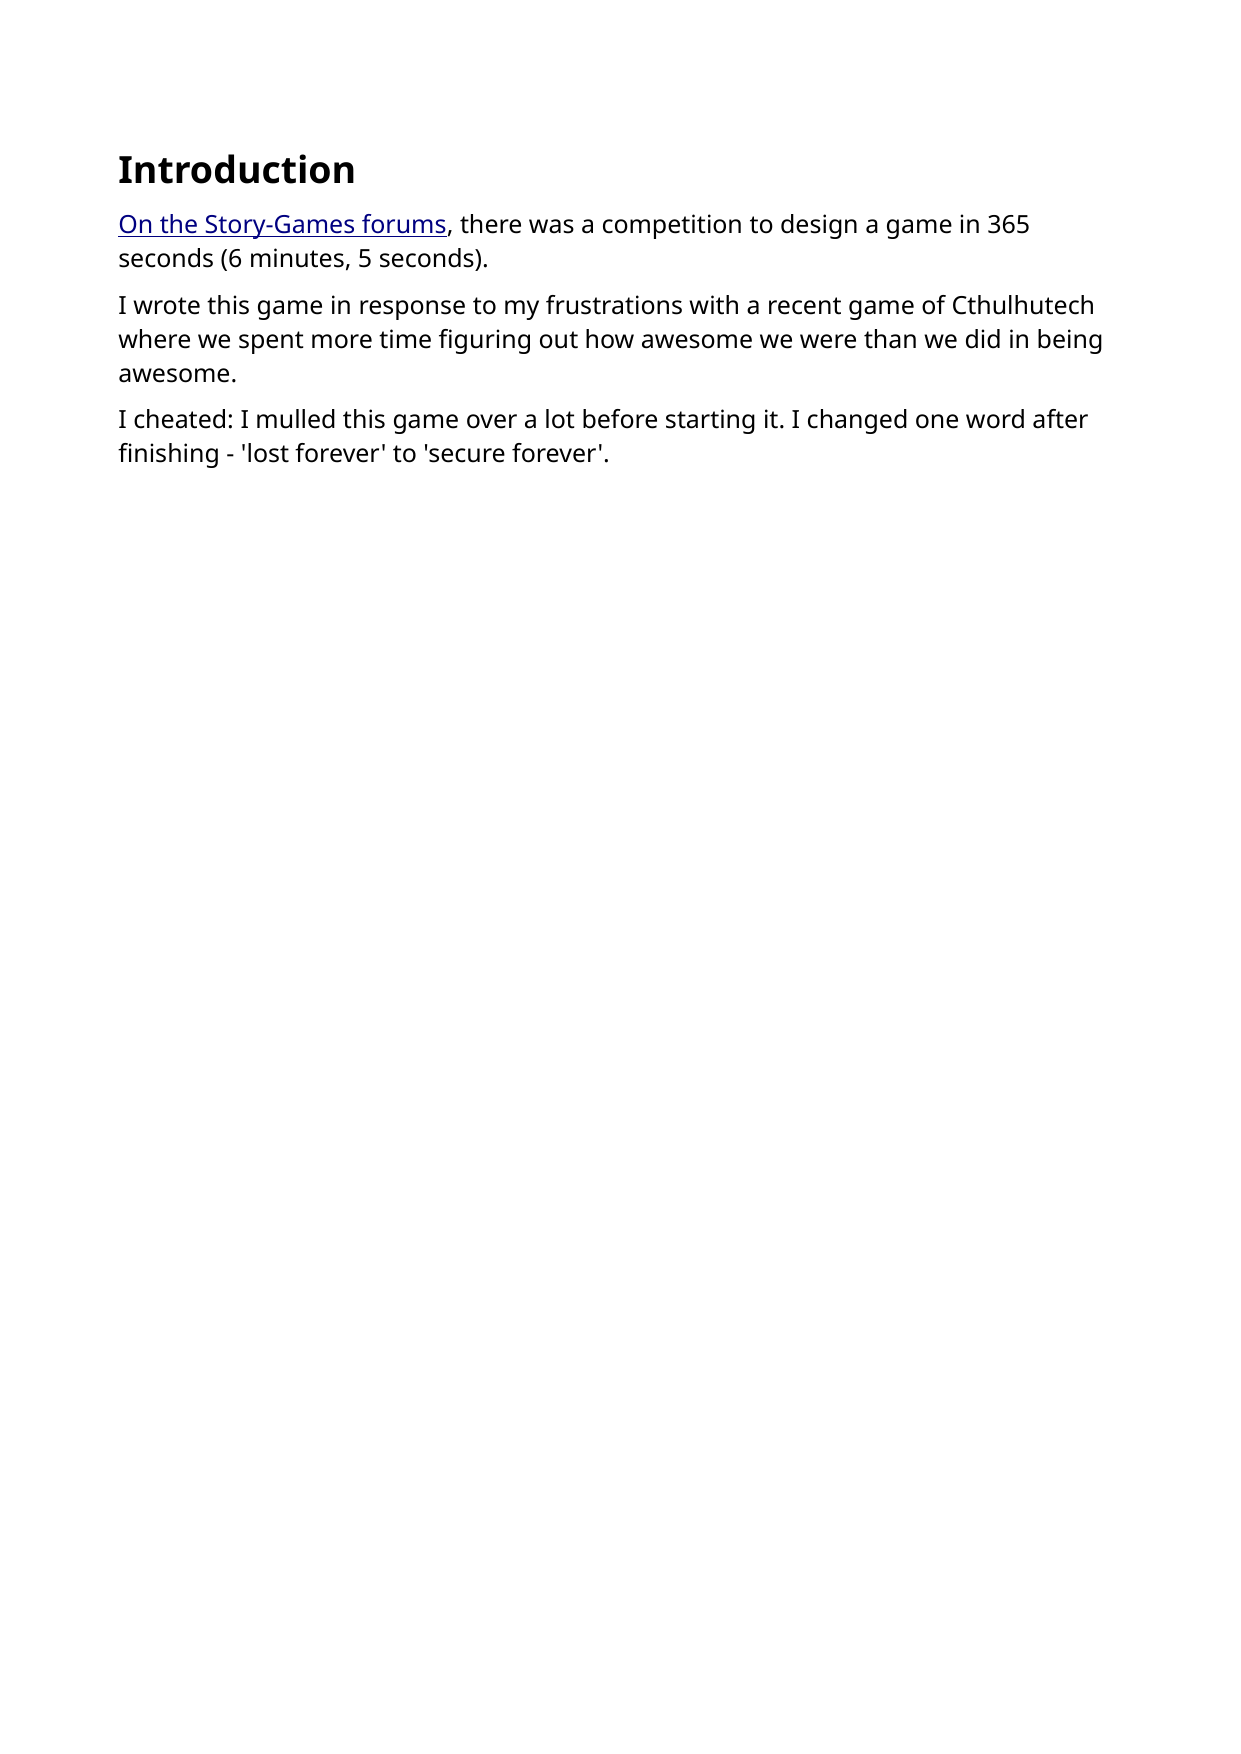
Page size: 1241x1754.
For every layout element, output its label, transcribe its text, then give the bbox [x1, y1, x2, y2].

text On the Story-Games forums, there was a competition to design a game in 365 seconds (6 minutes, 5 seconds). [118, 207, 1122, 275]
text I cheated: I mulled this game over a lot before starting it. I changed one word after finishing - 'lost forever' to 'secure forever'. [118, 402, 1122, 470]
text I wrote this game in response to my frustrations with a recent game of Cthulhutech where we spent more time figuring out how awesome we were than we did in being awesome. [118, 287, 1122, 389]
subtitle Introduction [118, 143, 1122, 194]
